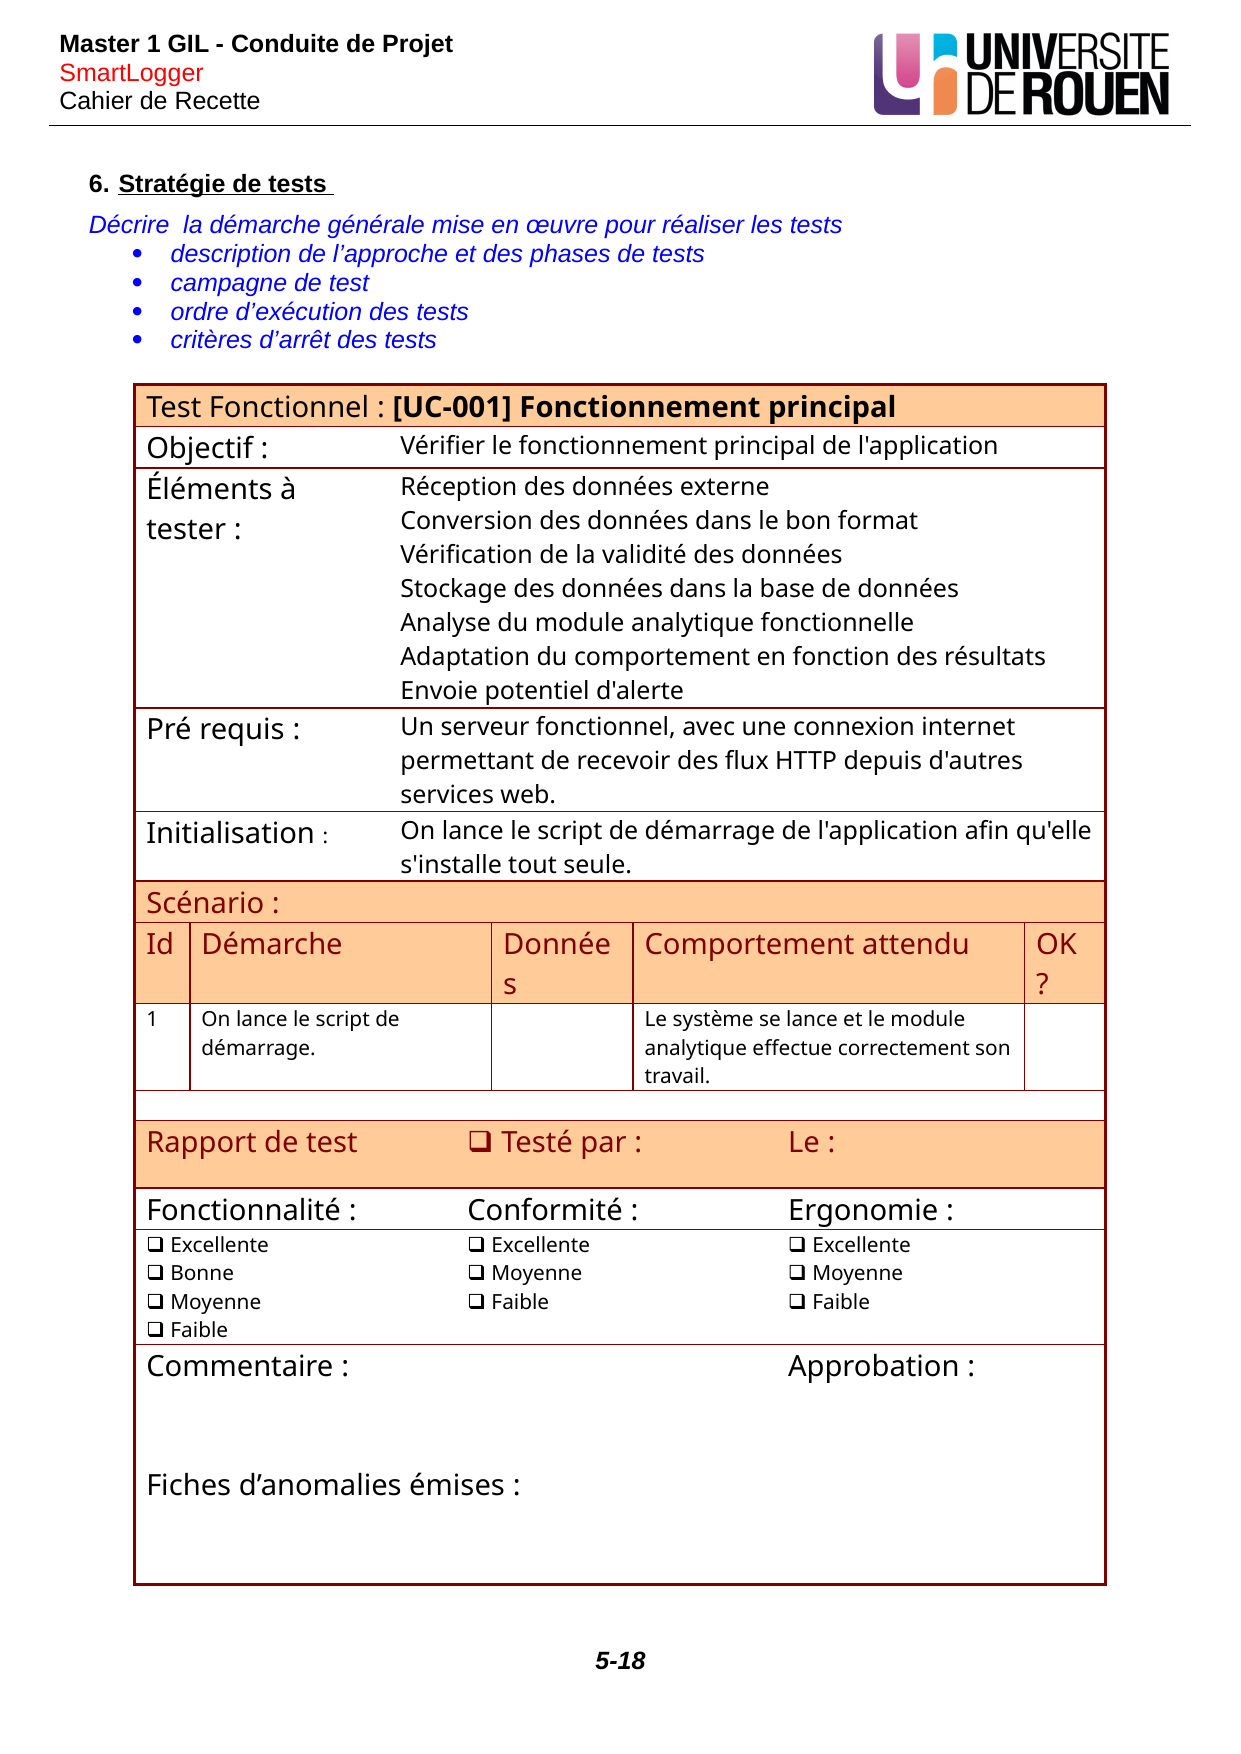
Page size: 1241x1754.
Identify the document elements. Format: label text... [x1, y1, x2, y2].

table_cell  Excellente  Moyenne  Faible [456, 1230, 777, 1344]
list ordre d’exécution des tests [133, 296, 1181, 325]
table_cell Vérifier le fonctionnement principal de l'application [389, 427, 1104, 467]
table_cell Données [492, 923, 632, 1003]
table_cell [136, 1091, 1104, 1119]
table_cell  Excellente  Moyenne  Faible [777, 1230, 1104, 1344]
table_cell Ergonomie : [777, 1189, 1104, 1228]
table_cell Id [136, 923, 189, 1003]
table_cell Rapport de test [136, 1121, 456, 1187]
subtitle Stratégie de tests [89, 169, 1181, 197]
picture [872, 32, 1170, 118]
table_cell Démarche [191, 923, 491, 1003]
table_cell  Testé par : [456, 1121, 777, 1187]
list critères d’arrêt des tests [133, 325, 1181, 354]
table_cell Commentaire : Fiches d’anomalies émises : [136, 1345, 777, 1583]
table_cell OK ? [1025, 923, 1104, 1003]
list campagne de test [133, 268, 1181, 296]
table_cell Conformité : [456, 1189, 777, 1228]
table_cell 1 [136, 1004, 189, 1089]
table_cell On lance le script de démarrage de l'application afin qu'elle s'installe tout seule. [389, 812, 1104, 880]
table_cell Objectif : [136, 427, 389, 467]
text Décrire la démarche générale mise en œuvre pour réaliser les tests [89, 210, 1181, 239]
table_cell Le : [777, 1121, 1104, 1187]
table_cell Initialisation : [136, 812, 389, 880]
table_cell On lance le script de démarrage. [191, 1004, 491, 1089]
table_cell Pré requis : [136, 709, 389, 811]
table_cell Fonctionnalité : [136, 1189, 456, 1228]
table_cell Éléments à tester : [136, 469, 389, 707]
table_header Test Fonctionnel : [UC-001] Fonctionnement principal [136, 386, 1104, 426]
table_cell Scénario : [136, 882, 1104, 922]
table_cell Le système se lance et le module analytique effectue correctement son travail. [634, 1004, 1024, 1089]
table_cell [492, 1004, 632, 1089]
table_cell  Excellente  Bonne  Moyenne  Faible [136, 1230, 456, 1344]
table_cell [1025, 1004, 1104, 1089]
table_cell Approbation : [777, 1345, 1104, 1583]
table_cell Comportement attendu [634, 923, 1024, 1003]
table_cell Réception des données externe Conversion des données dans le bon format Vérification de la validité des données Stockage des données dans la base de données Analyse du module analytique fonctionnelle Adaptation du comportement en fonction des résultats Envoie potentiel d'alerte [389, 469, 1104, 707]
table_cell Un serveur fonctionnel, avec une connexion internet permettant de recevoir des flux HTTP depuis d'autres services web. [389, 709, 1104, 811]
list description de l’approche et des phases de tests [133, 239, 1181, 268]
